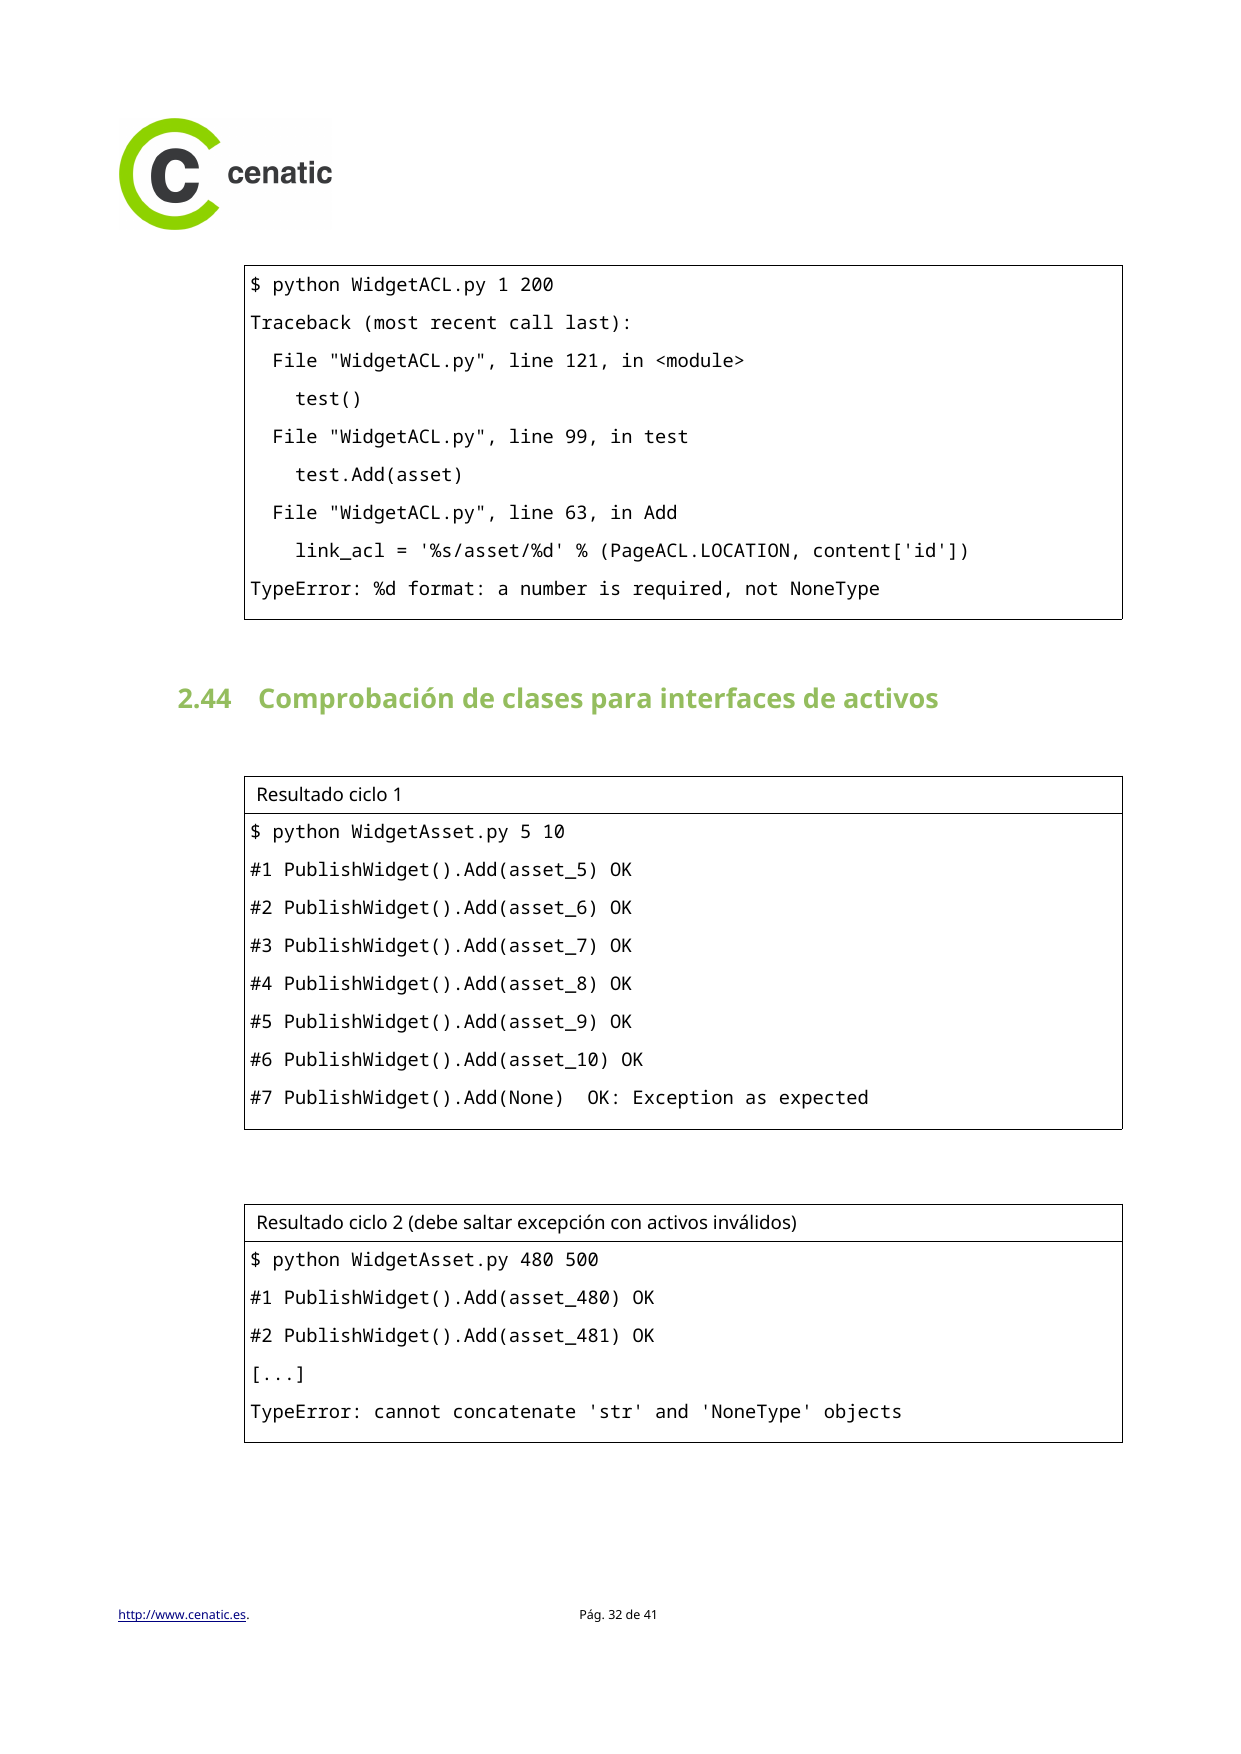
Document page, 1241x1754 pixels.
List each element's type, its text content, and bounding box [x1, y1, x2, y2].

table_cell $ python WidgetAsset.py 480 500 #1 PublishWidget().Add(asset_480) OK #2 PublishWidget().Add(asset_481) OK [...] TypeError: cannot concatenate 'str' and 'NoneType' objects [245, 1242, 1122, 1442]
subtitle Comprobación de clases para interfaces de activos [118, 680, 1122, 717]
table_cell $ python WidgetAsset.py 5 10 #1 PublishWidget().Add(asset_5) OK #2 PublishWidget().Add(asset_6) OK #3 PublishWidget().Add(asset_7) OK #4 PublishWidget().Add(asset_8) OK #5 PublishWidget().Add(asset_9) OK #6 PublishWidget().Add(asset_10) OK #7 PublishWidget().Add(None) OK: Exception as expected [245, 814, 1122, 1128]
table_cell $ python WidgetACL.py 1 200 Traceback (most recent call last): File "WidgetACL.py", line 121, in <module> test() File "WidgetACL.py", line 99, in test test.Add(asset) File "WidgetACL.py", line 63, in Add link_acl = '%s/asset/%d' % (PageACL.LOCATION, content['id']) TypeError: %d format: a number is required, not NoneType [245, 266, 1122, 619]
picture [119, 118, 332, 230]
table_header Resultado ciclo 2 (debe saltar excepción con activos inválidos) [245, 1205, 1122, 1241]
table_header Resultado ciclo 1 [245, 777, 1122, 813]
